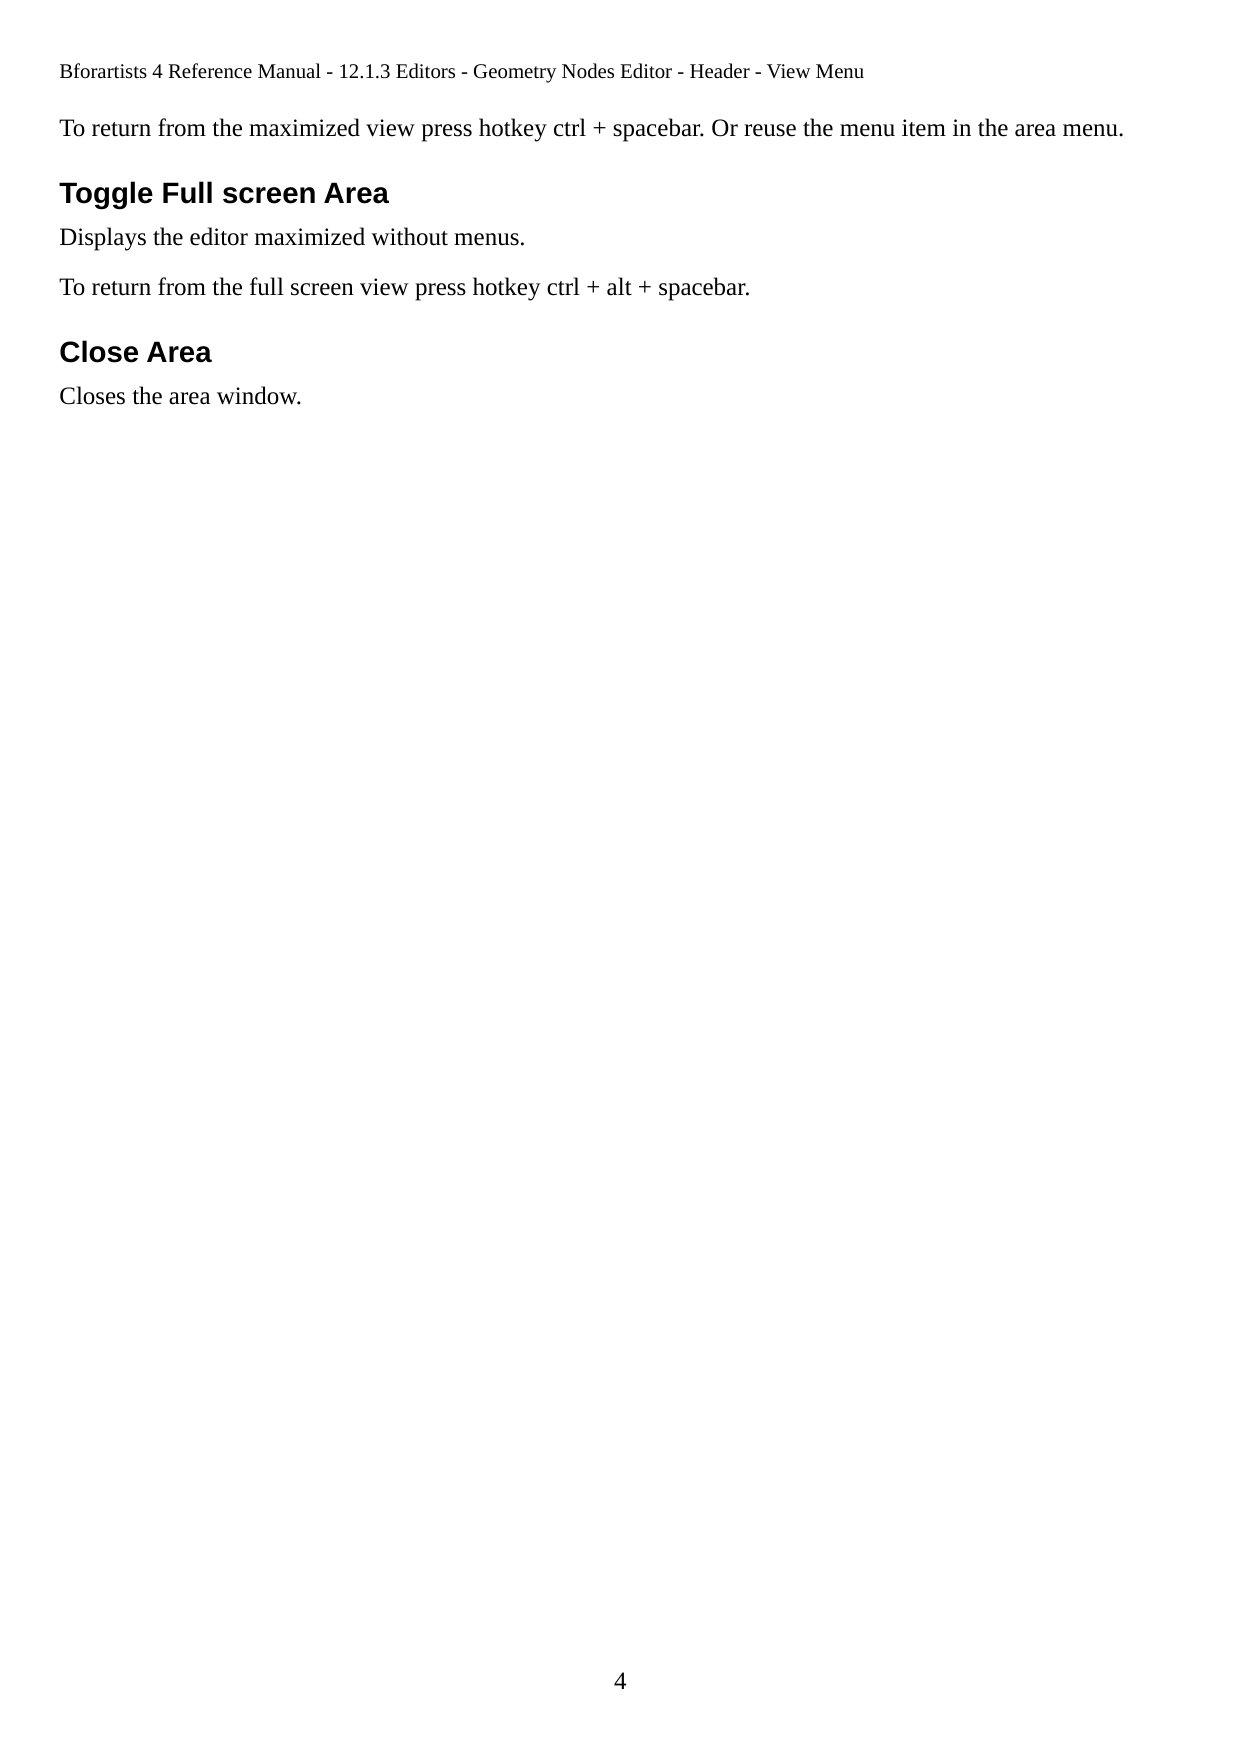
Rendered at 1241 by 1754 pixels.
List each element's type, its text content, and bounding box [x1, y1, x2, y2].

text To return from the full screen view press hotkey ctrl + alt + spacebar. [59, 272, 1181, 300]
text To return from the maximized view press hotkey ctrl + spacebar. Or reuse the menu item in the area menu. [59, 113, 1181, 141]
text Displays the editor maximized without menus. [59, 222, 1181, 251]
subtitle Toggle Full screen Area [59, 176, 1181, 210]
subtitle Close Area [59, 335, 1181, 369]
text Closes the area window. [59, 381, 1181, 410]
